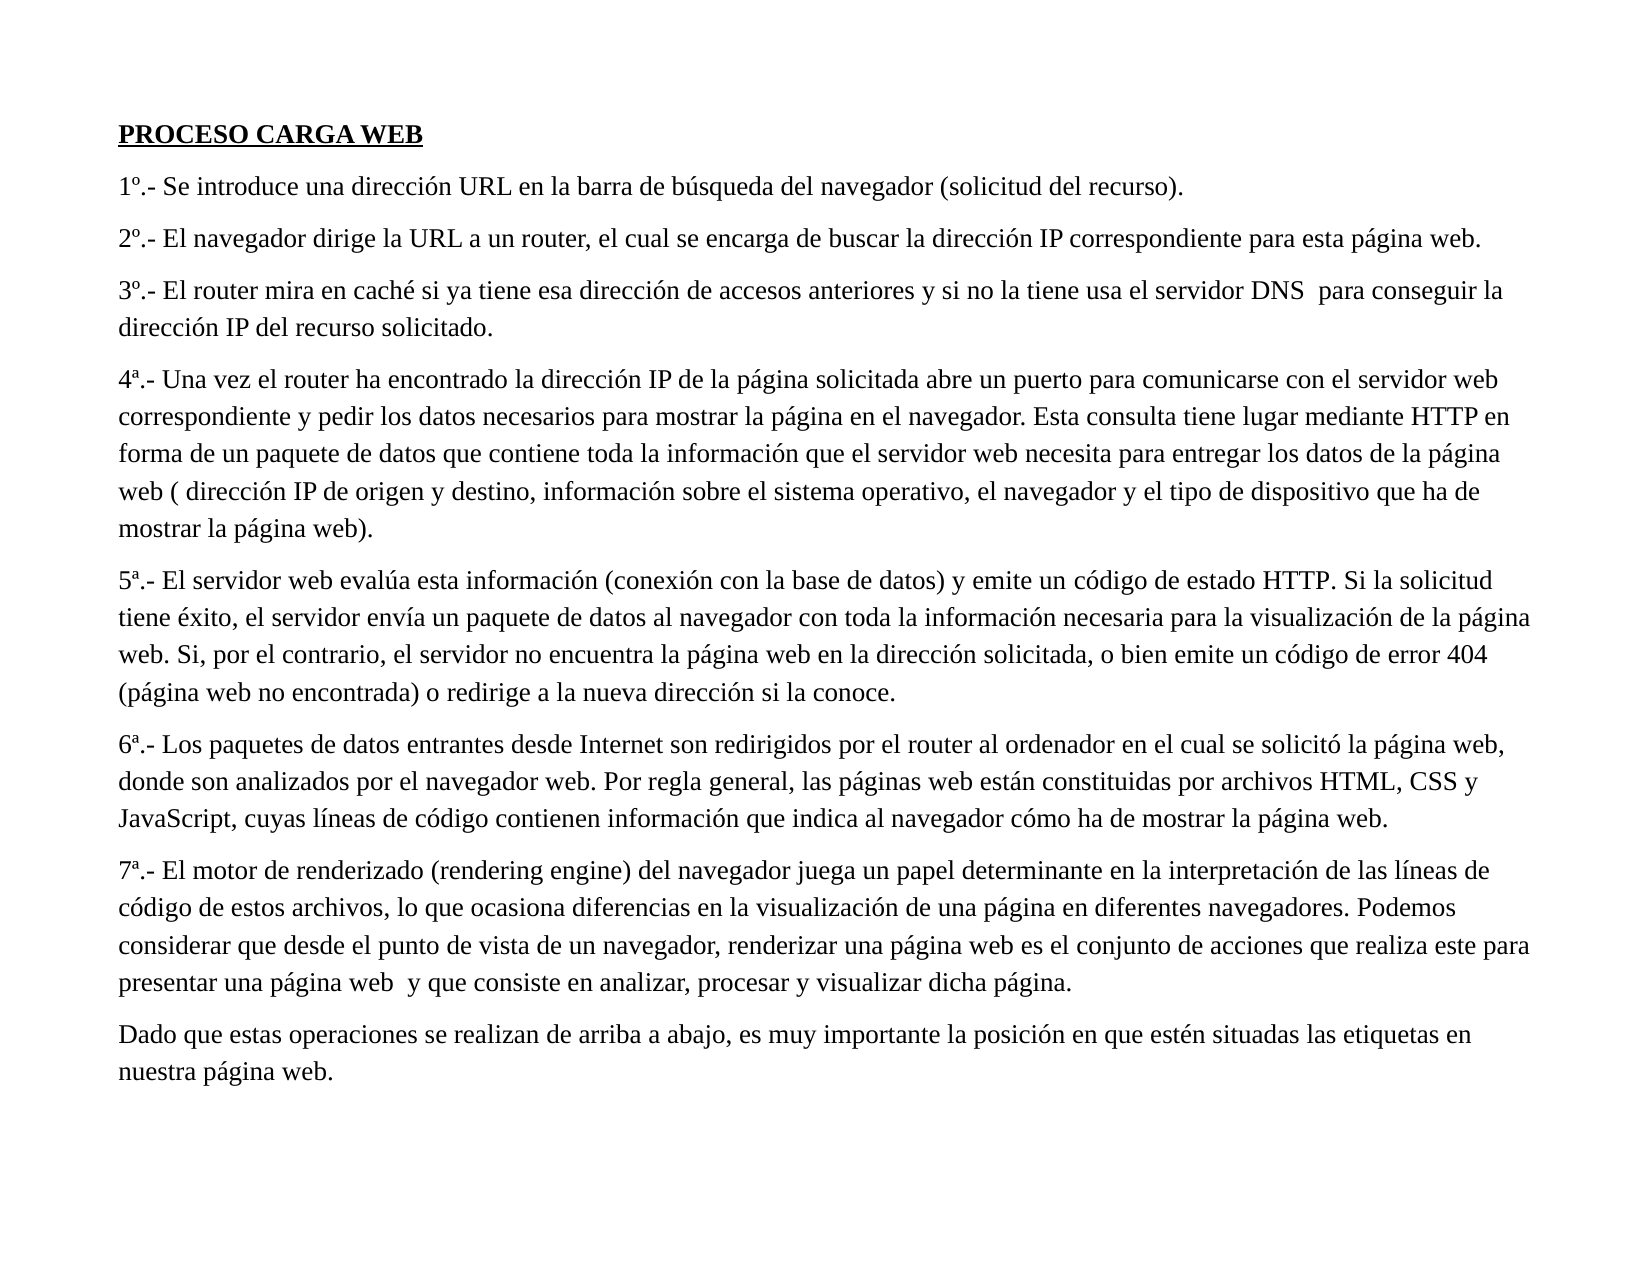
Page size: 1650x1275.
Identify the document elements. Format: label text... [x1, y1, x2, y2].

text 5ª.- El servidor web evalúa esta información (conexión con la base de datos) y emite un código de estado HTTP. Si la solicitud tiene éxito, el servidor envía un paquete de datos al navegador con toda la información necesaria para la visualización de la página web. Si, por el contrario, el servidor no encuentra la página web en la dirección solicitada, o bien emite un código de error 404 (página web no encontrada) o redirige a la nueva dirección si la conoce. [118, 564, 1532, 707]
text 7ª.- El motor de renderizado (rendering engine) del navegador juega un papel determinante en la interpretación de las líneas de código de estos archivos, lo que ocasiona diferencias en la visualización de una página en diferentes navegadores. Podemos considerar que desde el punto de vista de un navegador, renderizar una página web es el conjunto de acciones que realiza este para presentar una página web y que consiste en analizar, procesar y visualizar dicha página. [118, 854, 1532, 997]
text 3º.- El router mira en caché si ya tiene esa dirección de accesos anteriores y si no la tiene usa el servidor DNS para conseguir la dirección IP del recurso solicitado. [118, 274, 1532, 342]
text 1º.- Se introduce una dirección URL en la barra de búsqueda del navegador (solicitud del recurso). [118, 170, 1532, 201]
text 4ª.- Una vez el router ha encontrado la dirección IP de la página solicitada abre un puerto para comunicarse con el servidor web correspondiente y pedir los datos necesarios para mostrar la página en el navegador. Esta consulta tiene lugar mediante HTTP en forma de un paquete de datos que contiene toda la información que el servidor web necesita para entregar los datos de la página web ( dirección IP de origen y destino, información sobre el sistema operativo, el navegador y el tipo de dispositivo que ha de mostrar la página web). [118, 363, 1532, 543]
text 6ª.- Los paquetes de datos entrantes desde Internet son redirigidos por el router al ordenador en el cual se solicitó la página web, donde son analizados por el navegador web. Por regla general, las páginas web están constituidas por archivos HTML, CSS y JavaScript, cuyas líneas de código contienen información que indica al navegador cómo ha de mostrar la página web. [118, 728, 1532, 833]
text PROCESO CARGA WEB [118, 118, 1532, 149]
text Dado que estas operaciones se realizan de arriba a abajo, es muy importante la posición en que estén situadas las etiquetas en nuestra página web. [118, 1018, 1532, 1086]
text 2º.- El navegador dirige la URL a un router, el cual se encarga de buscar la dirección IP correspondiente para esta página web. [118, 222, 1532, 253]
